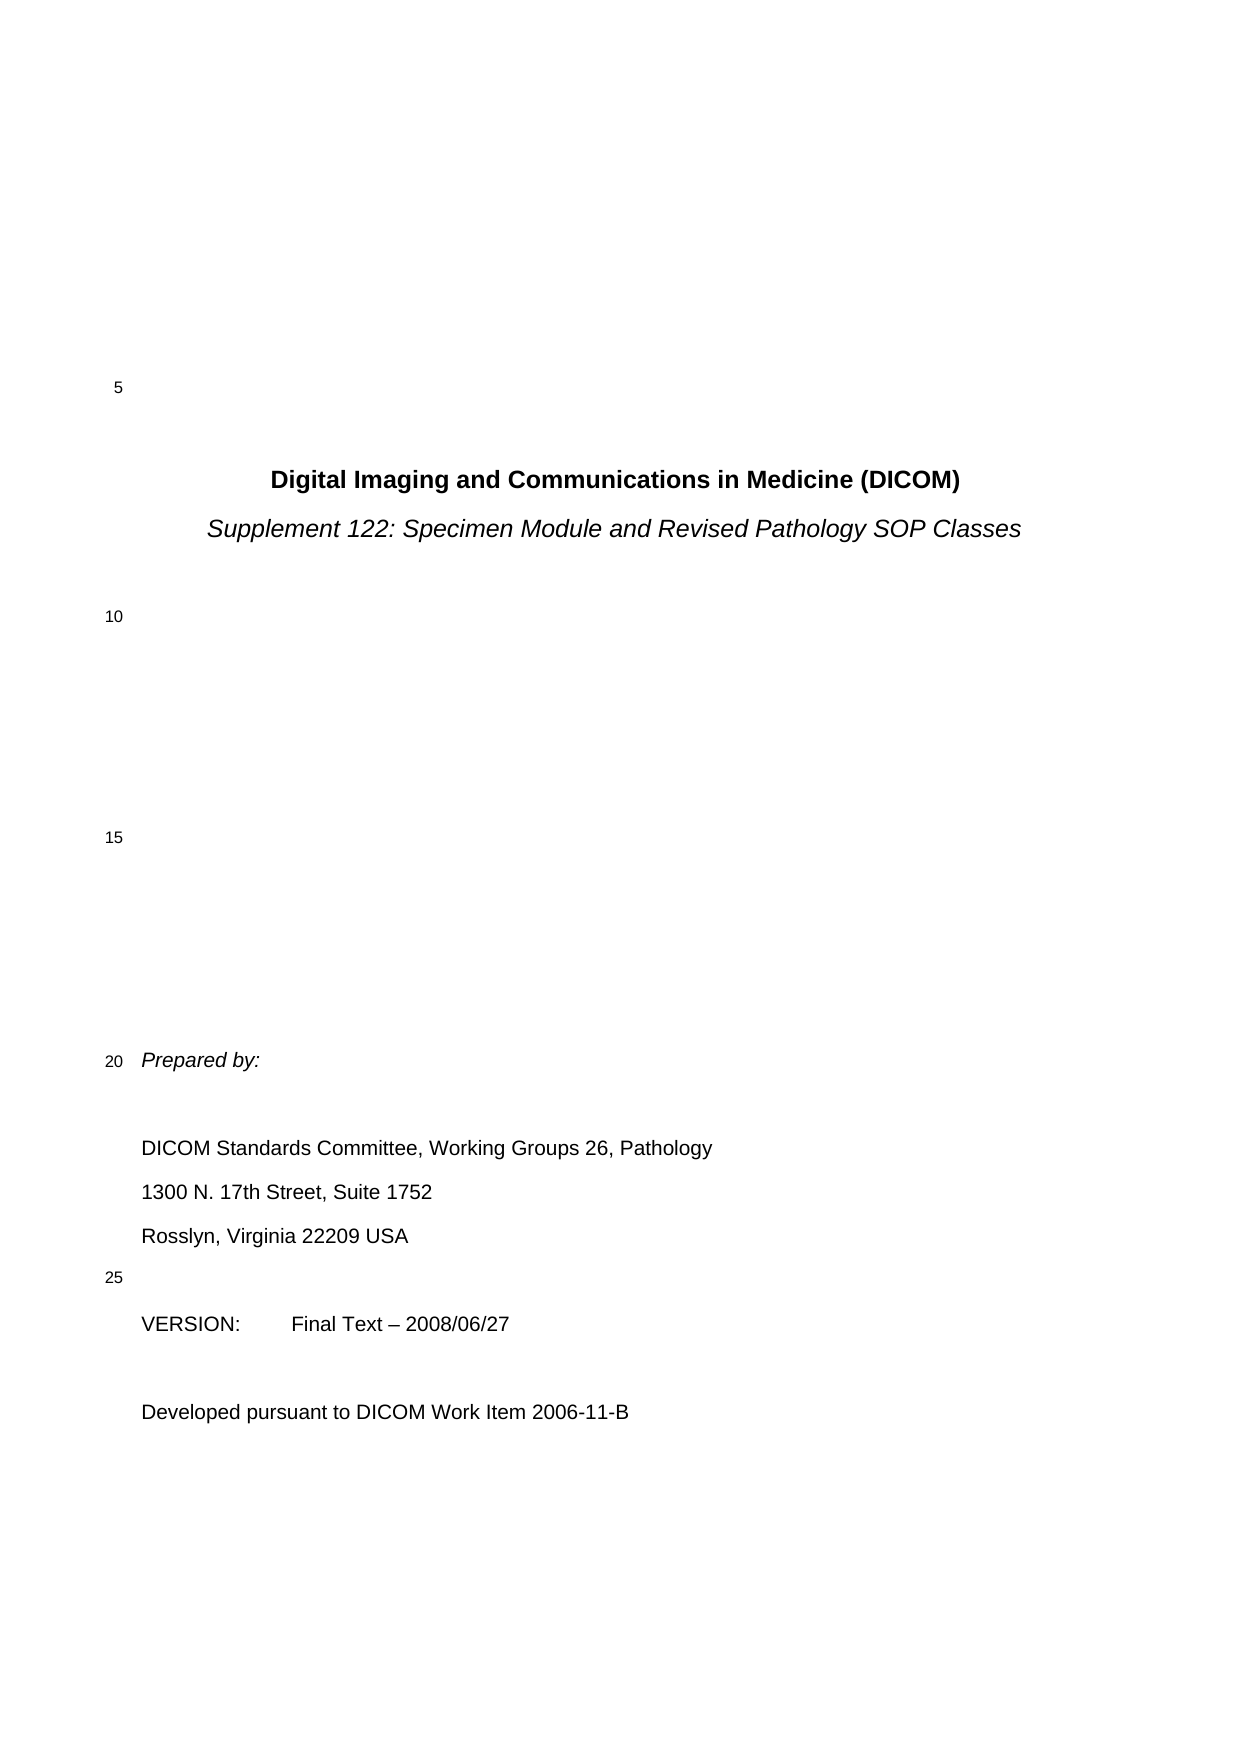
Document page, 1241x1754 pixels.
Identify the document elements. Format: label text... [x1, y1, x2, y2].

text Rosslyn, Virginia 22209 USA [141, 1224, 1090, 1248]
text 1300 N. 17th Street, Suite 1752 [141, 1181, 1090, 1204]
text DICOM Standards Committee, Working Groups 26, Pathology [141, 1136, 1090, 1160]
text Prepared by: [141, 1048, 1090, 1072]
title Digital Imaging and Communications in Medicine (DICOM) [141, 466, 1090, 494]
text VERSION: Final Text – 2008/06/27 [141, 1313, 1090, 1336]
title Supplement 122: Specimen Module and Revised Pathology SOP Classes [141, 515, 1090, 543]
text Developed pursuant to DICOM Work Item 2006-11-B [141, 1401, 1090, 1424]
